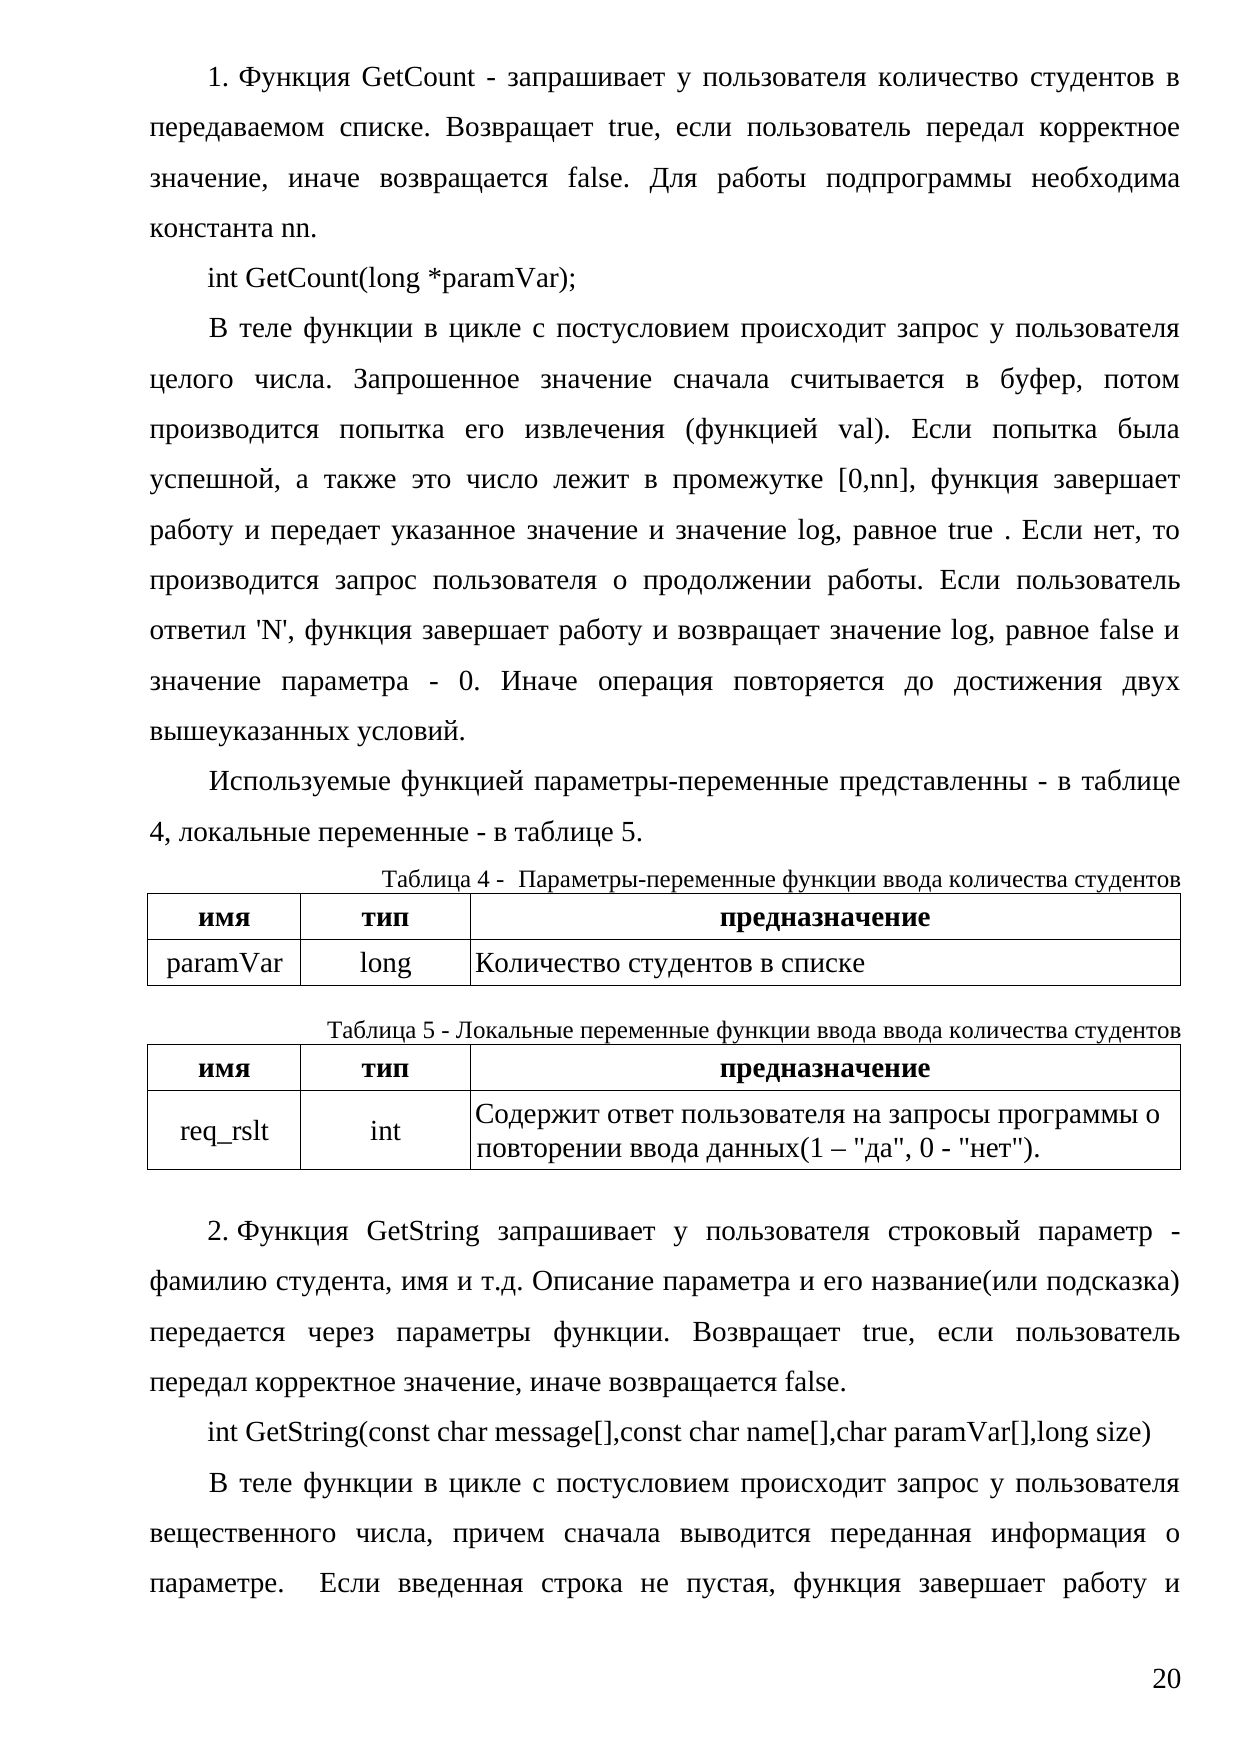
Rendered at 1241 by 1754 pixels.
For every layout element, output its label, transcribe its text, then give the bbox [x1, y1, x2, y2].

table_cell int [301, 1091, 470, 1169]
list Функция GetString запрашивает у пользователя строковый параметр - фамилию студента, имя и т.д. Описание параметра и его название(или подсказка) передается через параметры функции. Возвращает true, если пользователь передал корректное значение, иначе возвращается false. [149, 1213, 1181, 1398]
text Таблица 5 - Локальные переменные функции ввода ввода количества студентов [148, 1015, 1181, 1043]
table_cell req_rslt [148, 1091, 300, 1169]
text int GetString(const char message[],const char name[],char paramVar[],long size) [149, 1414, 1181, 1448]
table_cell paramVar [148, 940, 300, 985]
table_cell Количество студентов в списке [471, 940, 1180, 985]
text В теле функции в цикле с постусловием происходит запрос у пользователя вещественного числа, причем сначала выводится переданная информация о параметре. Если введенная строка не пустая, функция завершает работу и [149, 1465, 1181, 1599]
table_cell Содержит ответ пользователя на запросы программы о повторении ввода данных(1 – "да", 0 - "нет"). [471, 1091, 1180, 1169]
table_header тип [301, 894, 470, 939]
text Используемые функцией параметры-переменные представленны - в таблице 4, локальные переменные - в таблице 5. [149, 763, 1181, 847]
table_header предназначение [471, 894, 1180, 939]
text int GetCount(long *paramVar); [149, 260, 1181, 294]
list Функция GetCount - запрашивает у пользователя количество студентов в передаваемом списке. Возвращает true, если пользователь передал корректное значение, иначе возвращается false. Для работы подпрограммы необходима константа nn. [149, 59, 1181, 243]
table_header имя [148, 894, 300, 939]
table_header тип [301, 1045, 470, 1089]
table_cell long [301, 940, 470, 985]
table_header имя [148, 1045, 300, 1089]
text Таблица 4 - Параметры-переменные функции ввода количества студентов [148, 864, 1181, 893]
text В теле функции в цикле с постусловием происходит запрос у пользователя целого числа. Запрошенное значение сначала считывается в буфер, потом производится попытка его извлечения (функцией val). Если попытка была успешной, а также это число лежит в промежутке [0,nn], функция завершает работу и передает указанное значение и значение log, равное true . Если нет, то производится запрос пользователя о продолжении работы. Если пользователь ответил 'N', функция завершает работу и возвращает значение log, равное false и значение параметра - 0. Иначе операция повторяется до достижения двух вышеуказанных условий. [149, 311, 1181, 747]
table_header предназначение [471, 1045, 1180, 1089]
